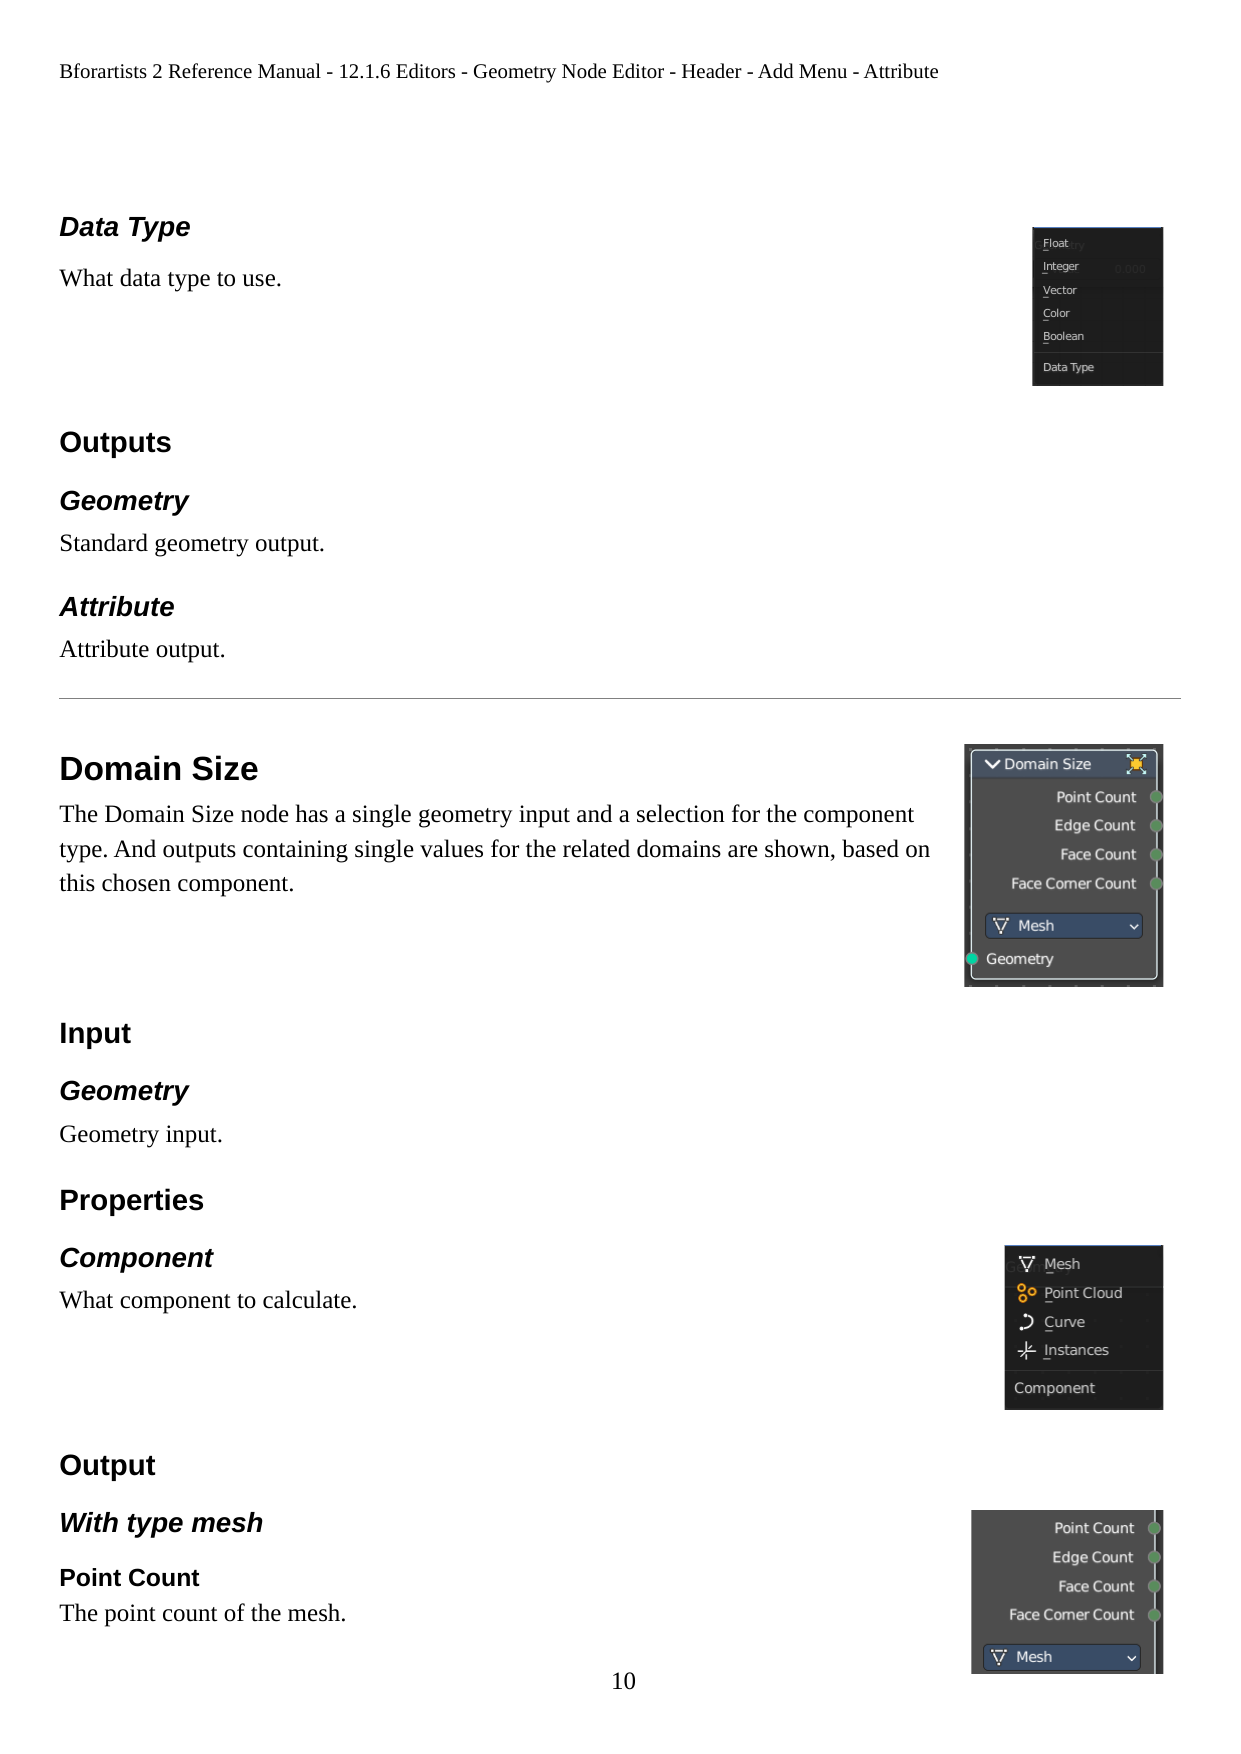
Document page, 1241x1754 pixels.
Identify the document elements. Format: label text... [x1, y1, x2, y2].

text The point count of the mesh. [59, 1598, 971, 1627]
picture [1004, 1245, 1164, 1410]
text Data Type [59, 211, 1181, 243]
subtitle Input [59, 1016, 1181, 1049]
picture [1032, 227, 1164, 386]
text What component to calculate. [59, 1286, 1004, 1314]
subtitle Geometry [59, 484, 1181, 516]
text The Domain Size node has a single geometry input and a selection for the component type. And outputs containing single values for the related domains are shown, based on this chosen component. [59, 799, 964, 932]
subtitle Output [59, 1447, 1181, 1481]
picture [971, 1510, 1164, 1674]
subtitle [1164, 748, 1181, 787]
text Geometry input. [59, 1119, 1181, 1148]
text Standard geometry output. [59, 528, 1181, 557]
subtitle Geometry [59, 1074, 1181, 1106]
subtitle [1164, 1563, 1181, 1592]
subtitle Point Count [59, 1563, 971, 1592]
subtitle Attribute [59, 590, 1181, 622]
picture [964, 744, 1164, 987]
subtitle Outputs [59, 425, 1181, 459]
subtitle Component [59, 1241, 1181, 1273]
subtitle Domain Size [59, 748, 964, 787]
text Attribute output. [59, 634, 1181, 663]
text [1164, 263, 1181, 292]
subtitle With type mesh [59, 1506, 1181, 1538]
text What data type to use. [59, 263, 1032, 292]
subtitle Properties [59, 1182, 1181, 1216]
